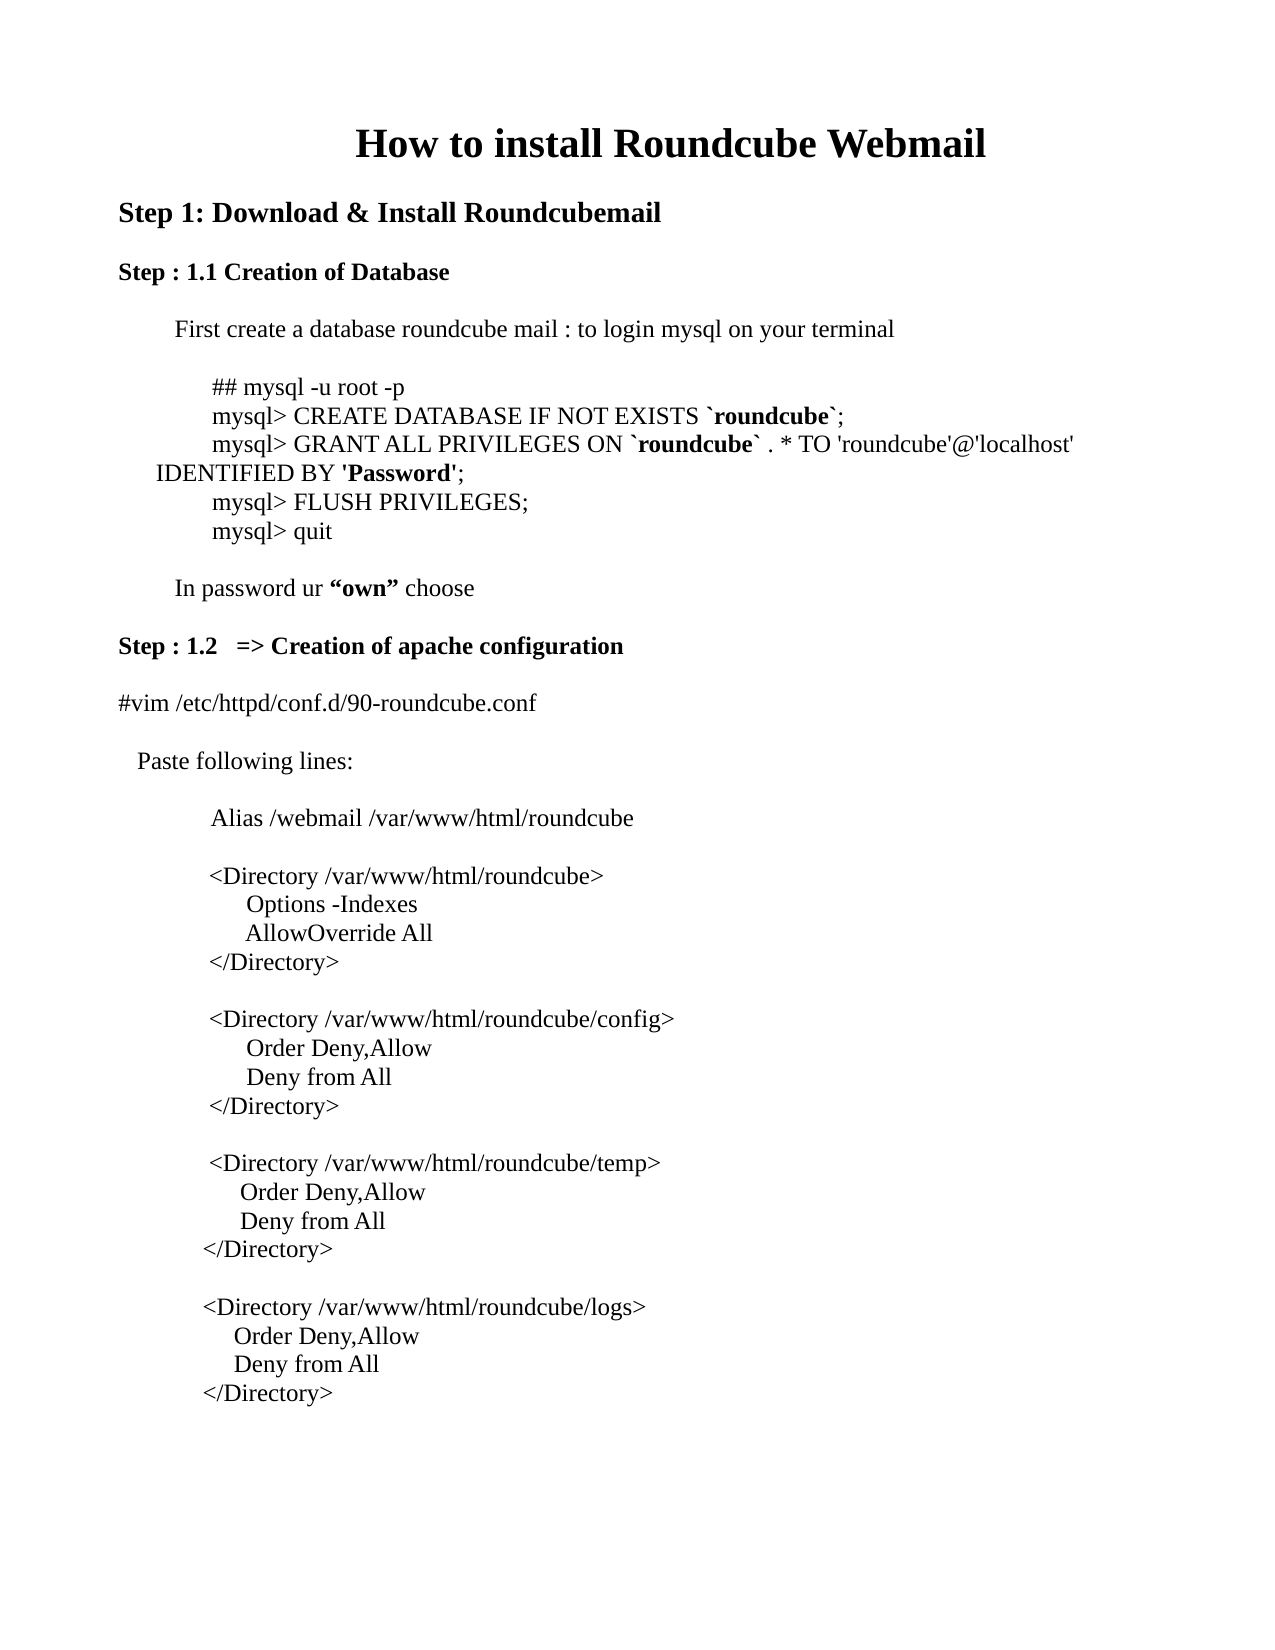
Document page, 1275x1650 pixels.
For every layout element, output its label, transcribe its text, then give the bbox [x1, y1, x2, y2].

text Deny from All [165, 1206, 1157, 1234]
text Order Deny,Allow [165, 1321, 1157, 1349]
text #vim /etc/httpd/conf.d/90-roundcube.conf [118, 688, 1157, 717]
text Order Deny,Allow [165, 1177, 1157, 1206]
text Options -Indexes [165, 889, 1157, 918]
text Paste following lines: [118, 746, 1157, 774]
text Order Deny,Allow [165, 1033, 1157, 1062]
text Step 1: Download & Install Roundcubemail [118, 195, 1157, 228]
text </Directory> [165, 1091, 1157, 1119]
text Deny from All [165, 1349, 1157, 1378]
text </Directory> [165, 1234, 1157, 1263]
text </Directory> [165, 1378, 1157, 1407]
text Alias /webmail /var/www/html/roundcube [118, 803, 1157, 832]
text mysql> FLUSH PRIVILEGES; [156, 487, 1157, 516]
text <Directory /var/www/html/roundcube/temp> [165, 1148, 1157, 1177]
text </Directory> [165, 947, 1157, 976]
text Deny from All [165, 1062, 1157, 1091]
text Step : 1.1 Creation of Database [118, 257, 1157, 286]
text In password ur “own” choose [118, 573, 1157, 602]
text mysql> GRANT ALL PRIVILEGES ON `roundcube` . * TO 'roundcube'@'localhost' IDENTIFIED BY 'Password'; [156, 429, 1157, 487]
text First create a database roundcube mail : to login mysql on your terminal [118, 314, 1157, 343]
text mysql> quit [156, 516, 1157, 544]
text <Directory /var/www/html/roundcube> [165, 861, 1157, 889]
text mysql> CREATE DATABASE IF NOT EXISTS `roundcube`; [156, 401, 1157, 429]
text Step : 1.2 => Creation of apache configuration [118, 631, 1157, 659]
text <Directory /var/www/html/roundcube/config> [165, 1004, 1157, 1033]
text How to install Roundcube Webmail [118, 118, 1157, 166]
text ## mysql -u root -p [156, 372, 1157, 401]
text <Directory /var/www/html/roundcube/logs> [165, 1292, 1157, 1321]
text AllowOverride All [165, 918, 1157, 947]
